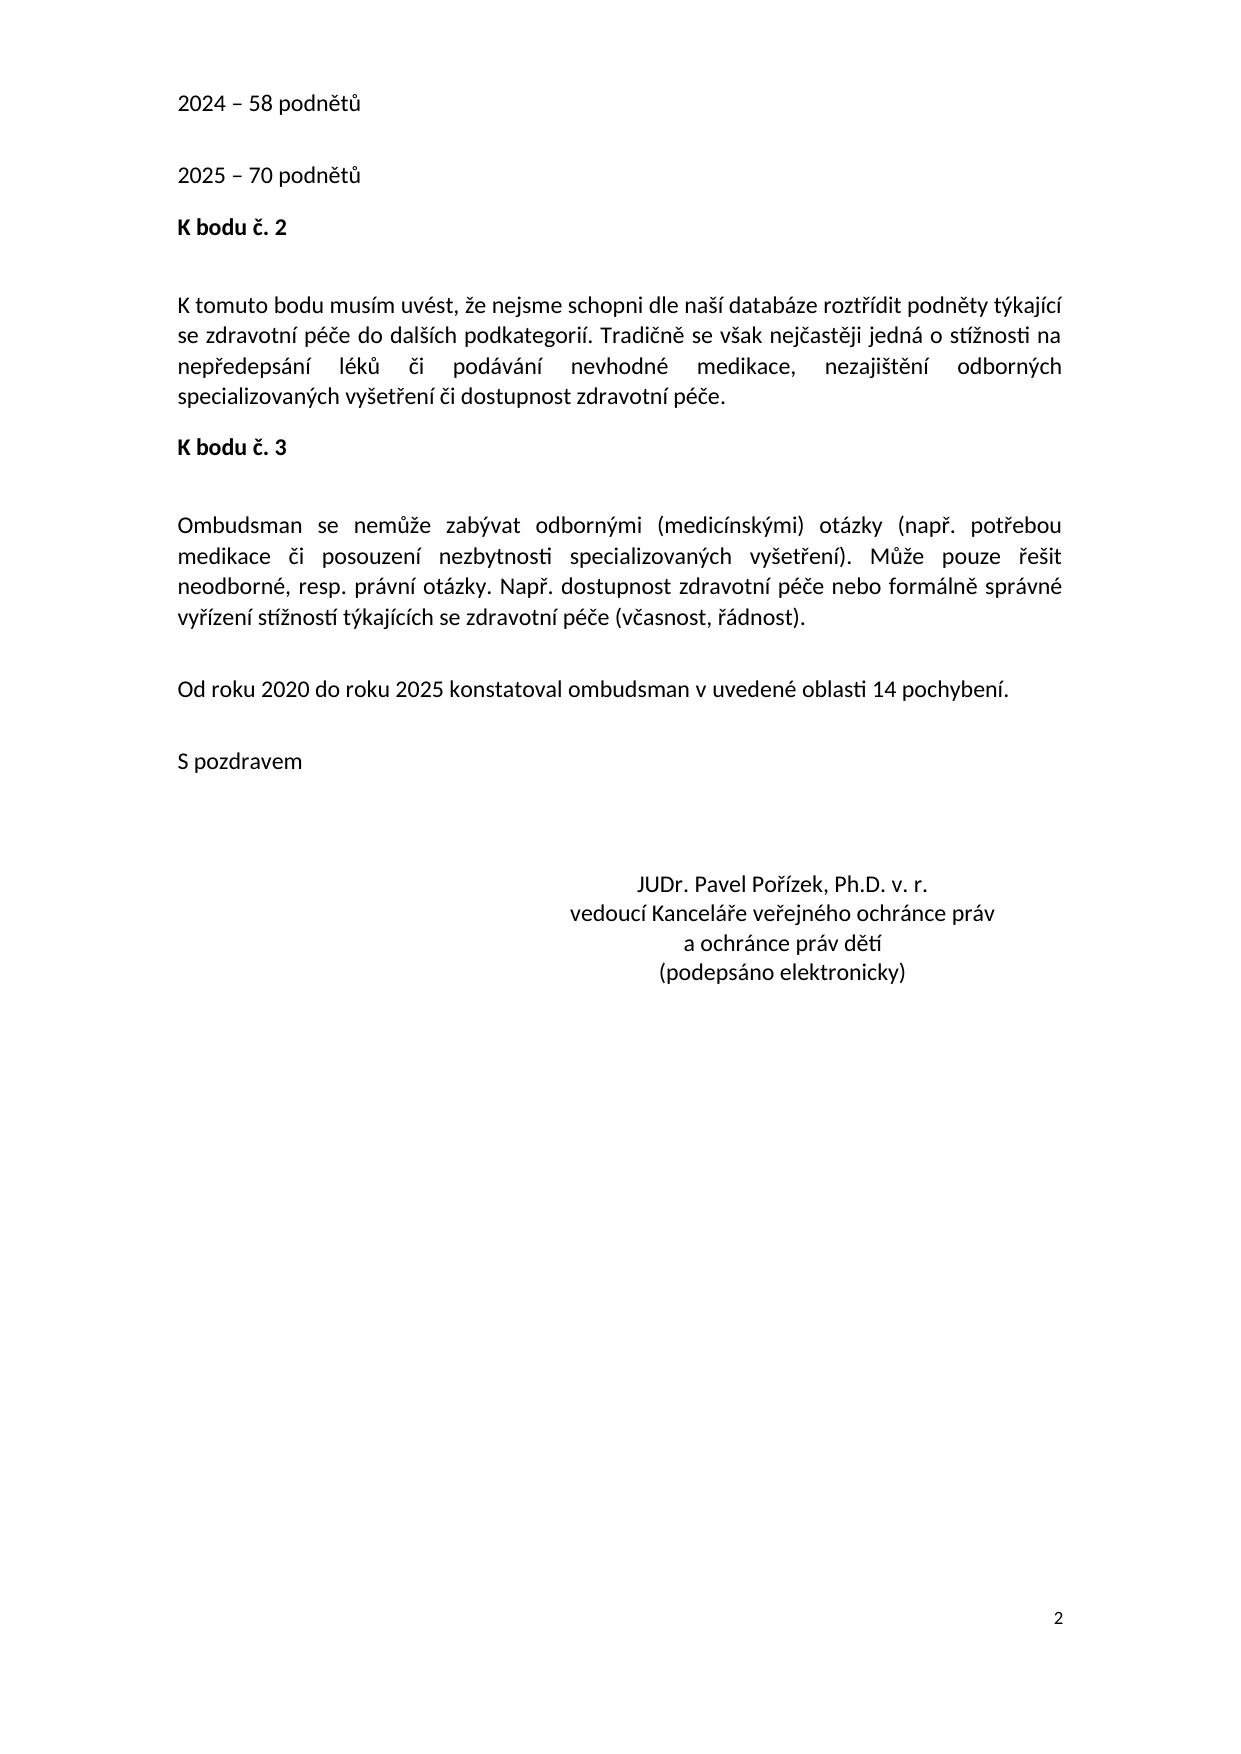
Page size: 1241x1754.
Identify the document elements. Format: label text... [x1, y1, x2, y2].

text Ombudsman se nemůže zabývat odbornými (medicínskými) otázky (např. potřebou medikace či posouzení nezbytnosti specializovaných vyšetření). Může pouze řešit neodborné, resp. právní otázky. Např. dostupnost zdravotní péče nebo formálně správné vyřízení stížností týkajících se zdravotní péče (včasnost, řádnost). [177, 510, 1063, 631]
text Od roku 2020 do roku 2025 konstatoval ombudsman v uvedené oblasti 14 pochybení. [177, 674, 1063, 703]
subtitle K bodu č. 2 [177, 212, 1063, 241]
subtitle K bodu č. 3 [177, 432, 1063, 462]
text S pozdravem [177, 746, 1063, 775]
text a ochránce práv dětí [502, 928, 1063, 957]
text 2024 – 58 podnětů [177, 88, 1063, 118]
text JUDr. Pavel Pořízek, Ph.D. v. r. [502, 869, 1063, 898]
text 2025 – 70 podnětů [177, 161, 1063, 190]
text (podepsáno elektronicky) [502, 957, 1063, 986]
text K tomuto bodu musím uvést, že nejsme schopni dle naší databáze roztřídit podněty týkající se zdravotní péče do dalších podkategorií. Tradičně se však nejčastěji jedná o stížnosti na nepředepsání léků či podávání nevhodné medikace, nezajištění odborných specializovaných vyšetření či dostupnost zdravotní péče. [177, 290, 1063, 410]
text vedoucí Kanceláře veřejného ochránce práv [502, 898, 1063, 928]
